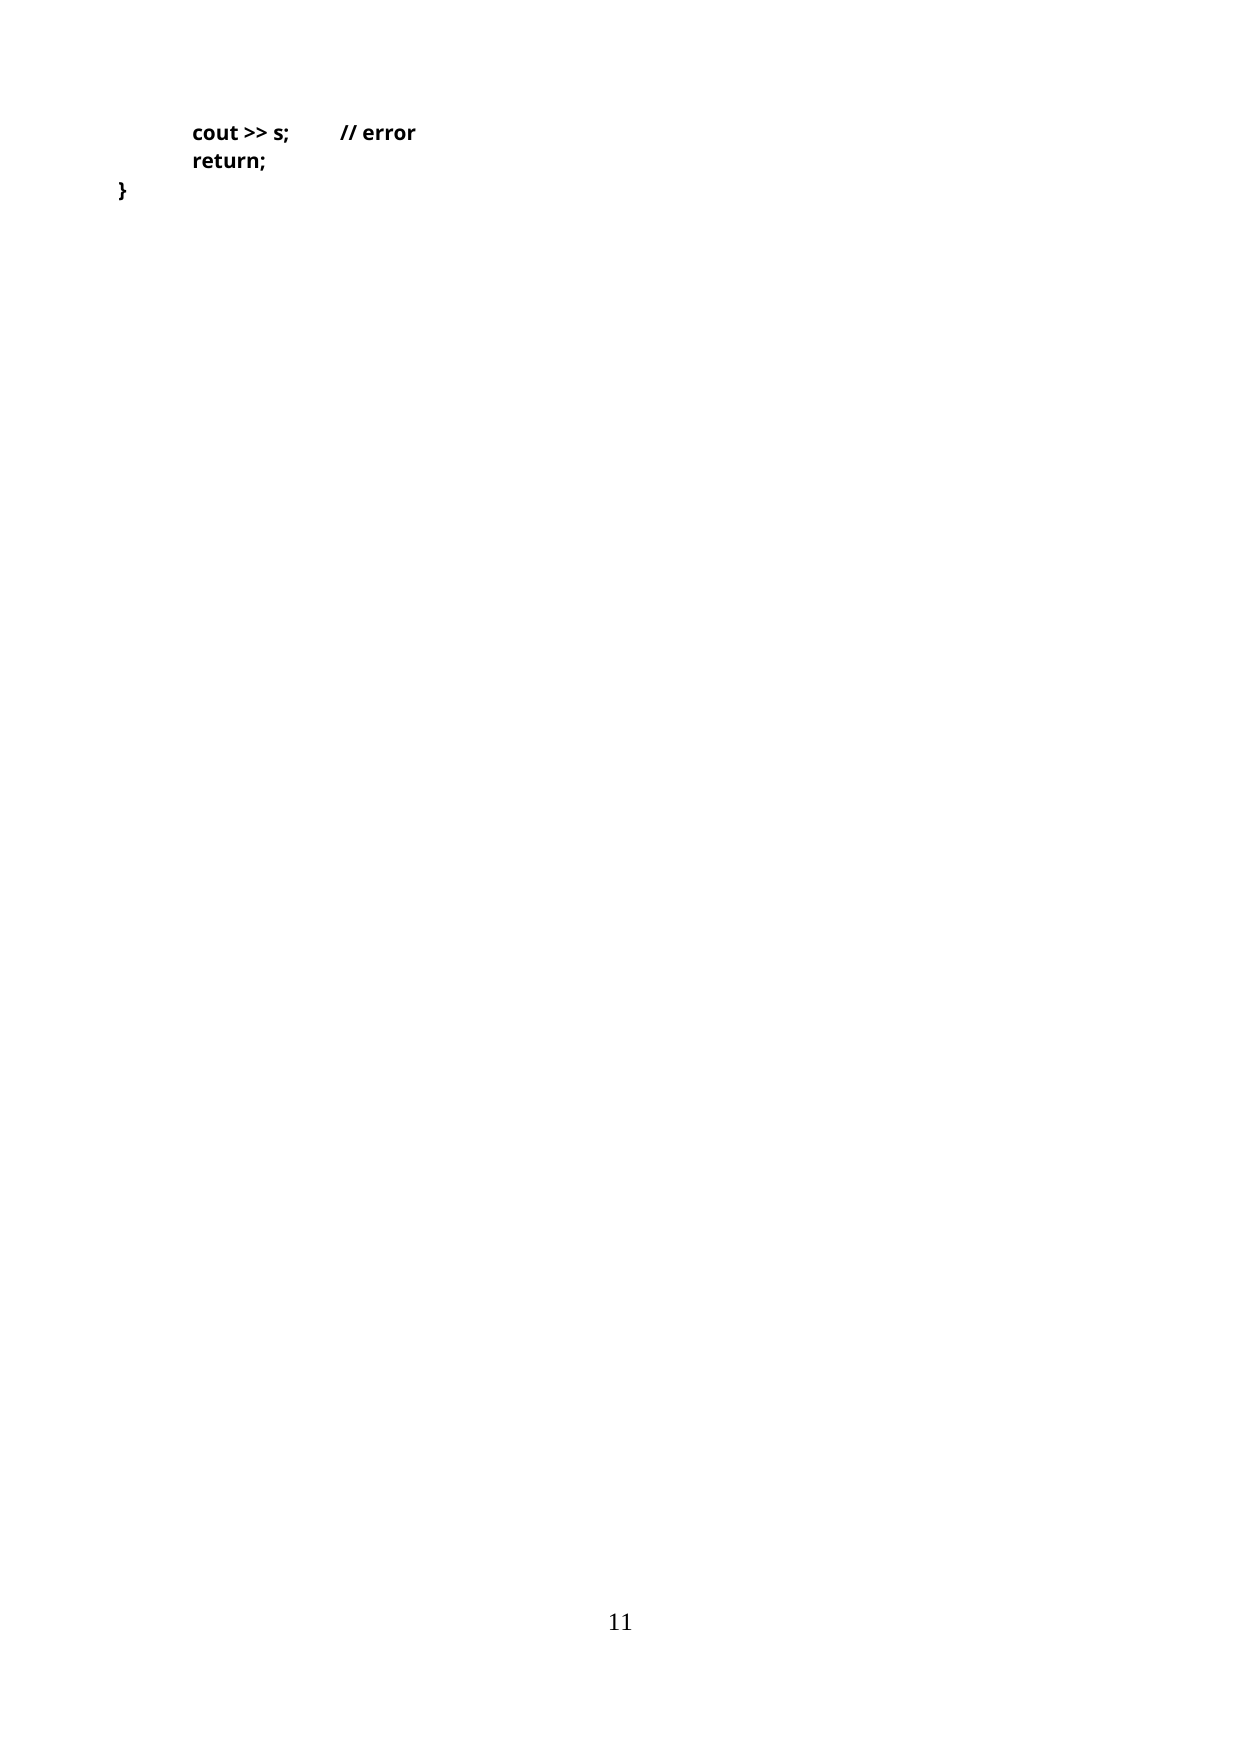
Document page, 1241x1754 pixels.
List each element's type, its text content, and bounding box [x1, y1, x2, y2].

text cout >> s; // error [118, 118, 1122, 147]
text return; [118, 147, 1122, 175]
text } [118, 175, 1122, 203]
